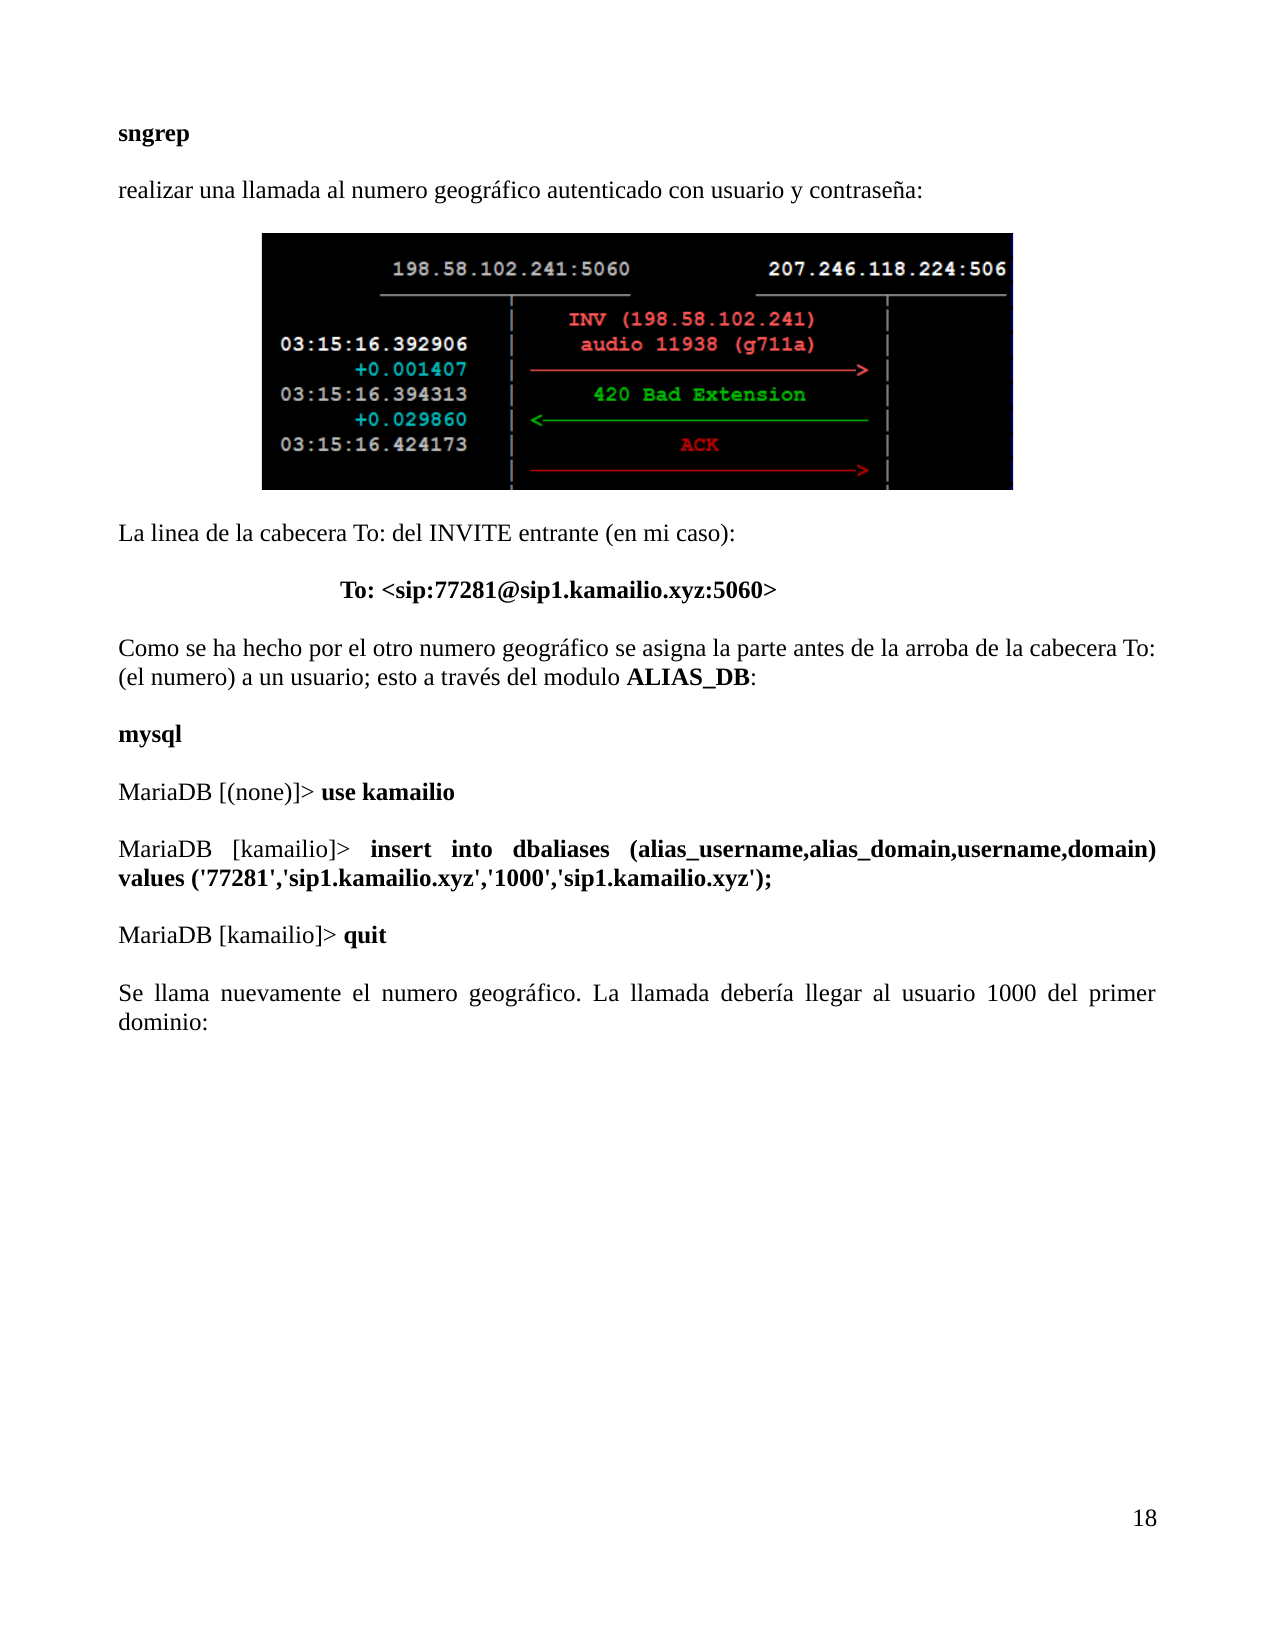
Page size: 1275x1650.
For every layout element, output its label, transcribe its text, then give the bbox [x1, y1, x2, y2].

text Se llama nuevamente el numero geográfico. La llamada debería llegar al usuario 1000 del primer dominio: [118, 978, 1157, 1036]
text La linea de la cabecera To: del INVITE entrante (en mi caso): [118, 518, 1157, 547]
text To: <sip:77281@sip1.kamailio.xyz:5060> [118, 576, 1157, 604]
text MariaDB [(none)]> use kamailio [118, 777, 1157, 806]
text MariaDB [kamailio]> insert into dbaliases (alias_username,alias_domain,username,domain) values ('77281','sip1.kamailio.xyz','1000','sip1.kamailio.xyz'); [118, 834, 1157, 892]
text MariaDB [kamailio]> quit [118, 921, 1157, 949]
text Como se ha hecho por el otro numero geográfico se asigna la parte antes de la arroba de la cabecera To: (el numero) a un usuario; esto a través del modulo ALIAS_DB: [118, 633, 1157, 691]
text sngrep [118, 118, 1157, 147]
text mysql [118, 719, 1157, 748]
text realizar una llamada al numero geográfico autenticado con usuario y contraseña: [118, 176, 1157, 204]
picture [261, 233, 1014, 490]
